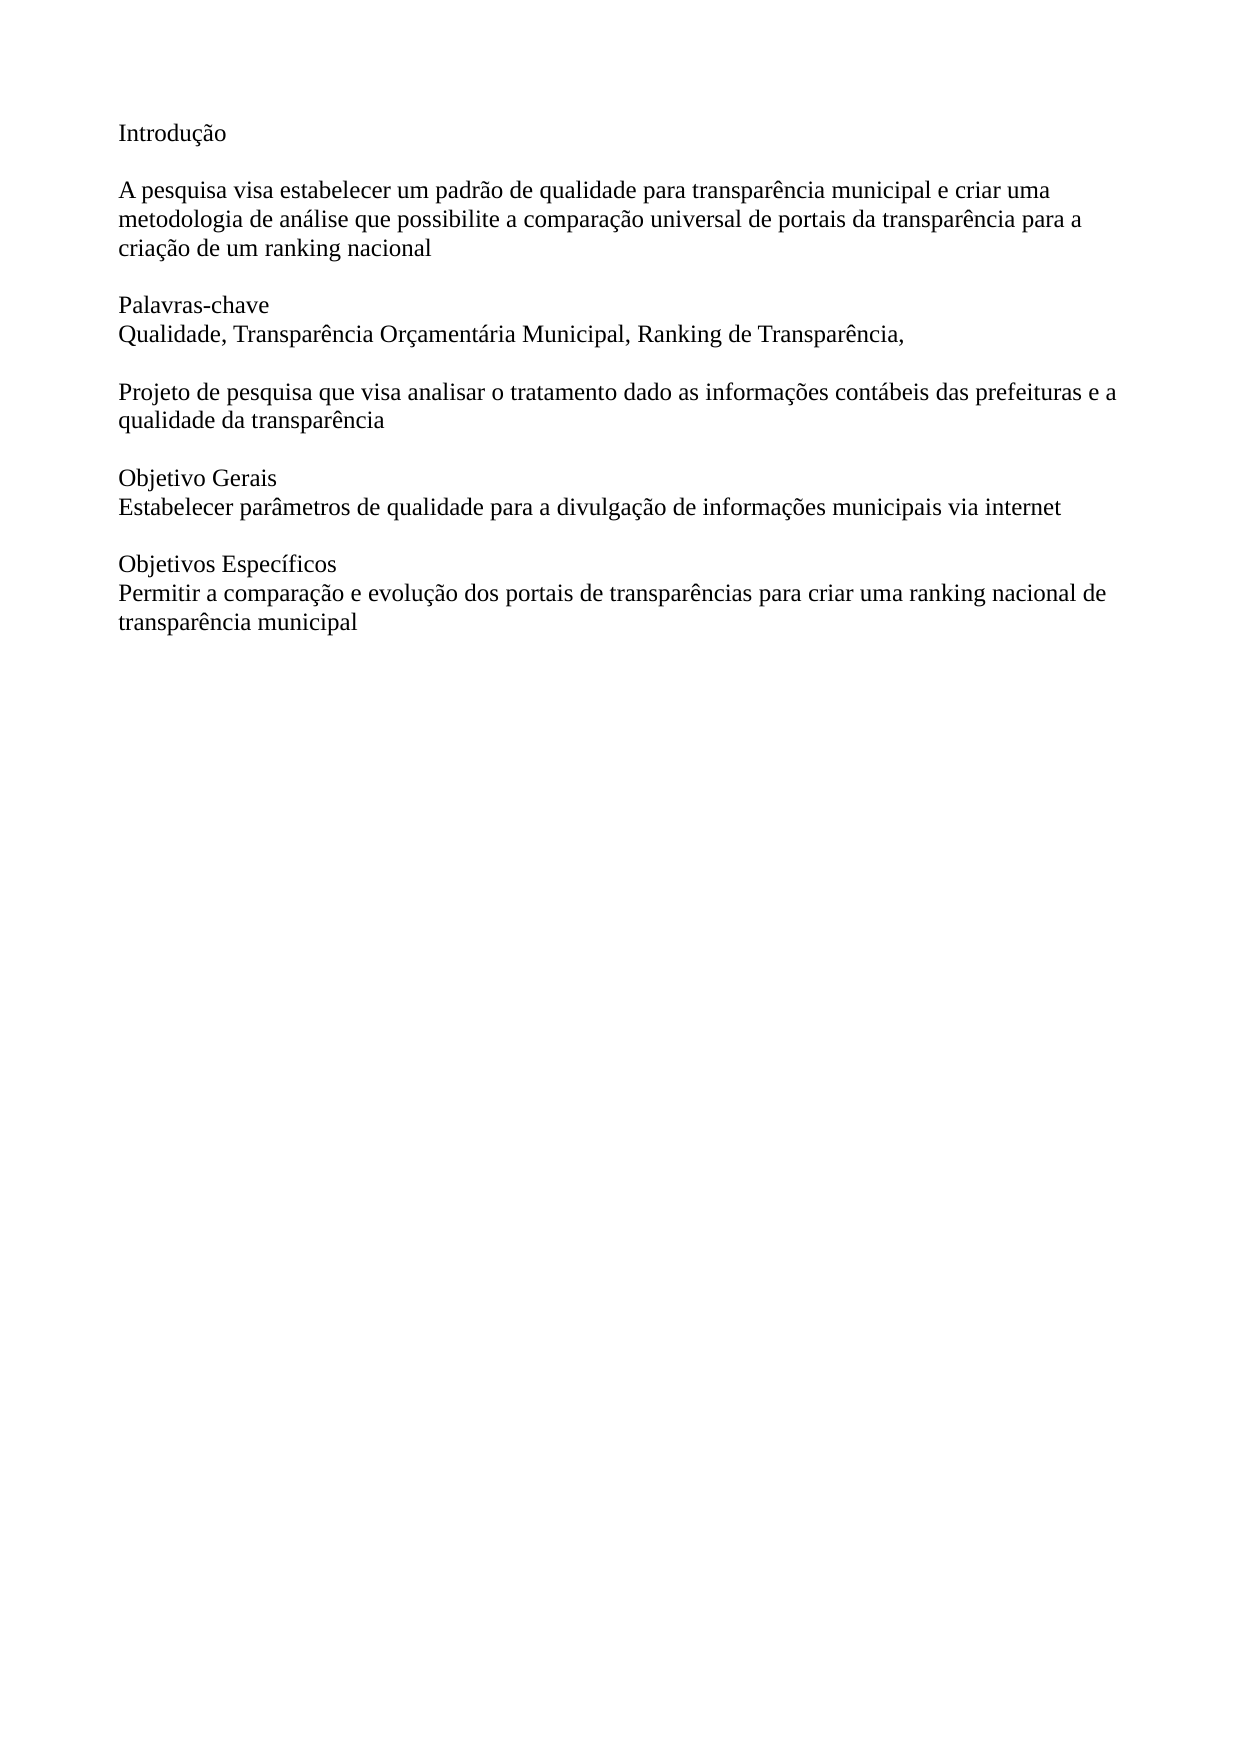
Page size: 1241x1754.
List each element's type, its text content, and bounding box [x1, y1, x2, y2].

text Objetivos Específicos [118, 549, 1122, 578]
text Qualidade, Transparência Orçamentária Municipal, Ranking de Transparência, [118, 319, 1122, 348]
text Estabelecer parâmetros de qualidade para a divulgação de informações municipais via internet [118, 492, 1122, 521]
text A pesquisa visa estabelecer um padrão de qualidade para transparência municipal e criar uma metodologia de análise que possibilite a comparação universal de portais da transparência para a criação de um ranking nacional [118, 176, 1122, 262]
text Projeto de pesquisa que visa analisar o tratamento dado as informações contábeis das prefeituras e a qualidade da transparência [118, 377, 1122, 434]
text Objetivo Gerais [118, 463, 1122, 492]
text Palavras-chave [118, 291, 1122, 319]
text Introdução [118, 118, 1122, 147]
text Permitir a comparação e evolução dos portais de transparências para criar uma ranking nacional de transparência municipal [118, 578, 1122, 636]
